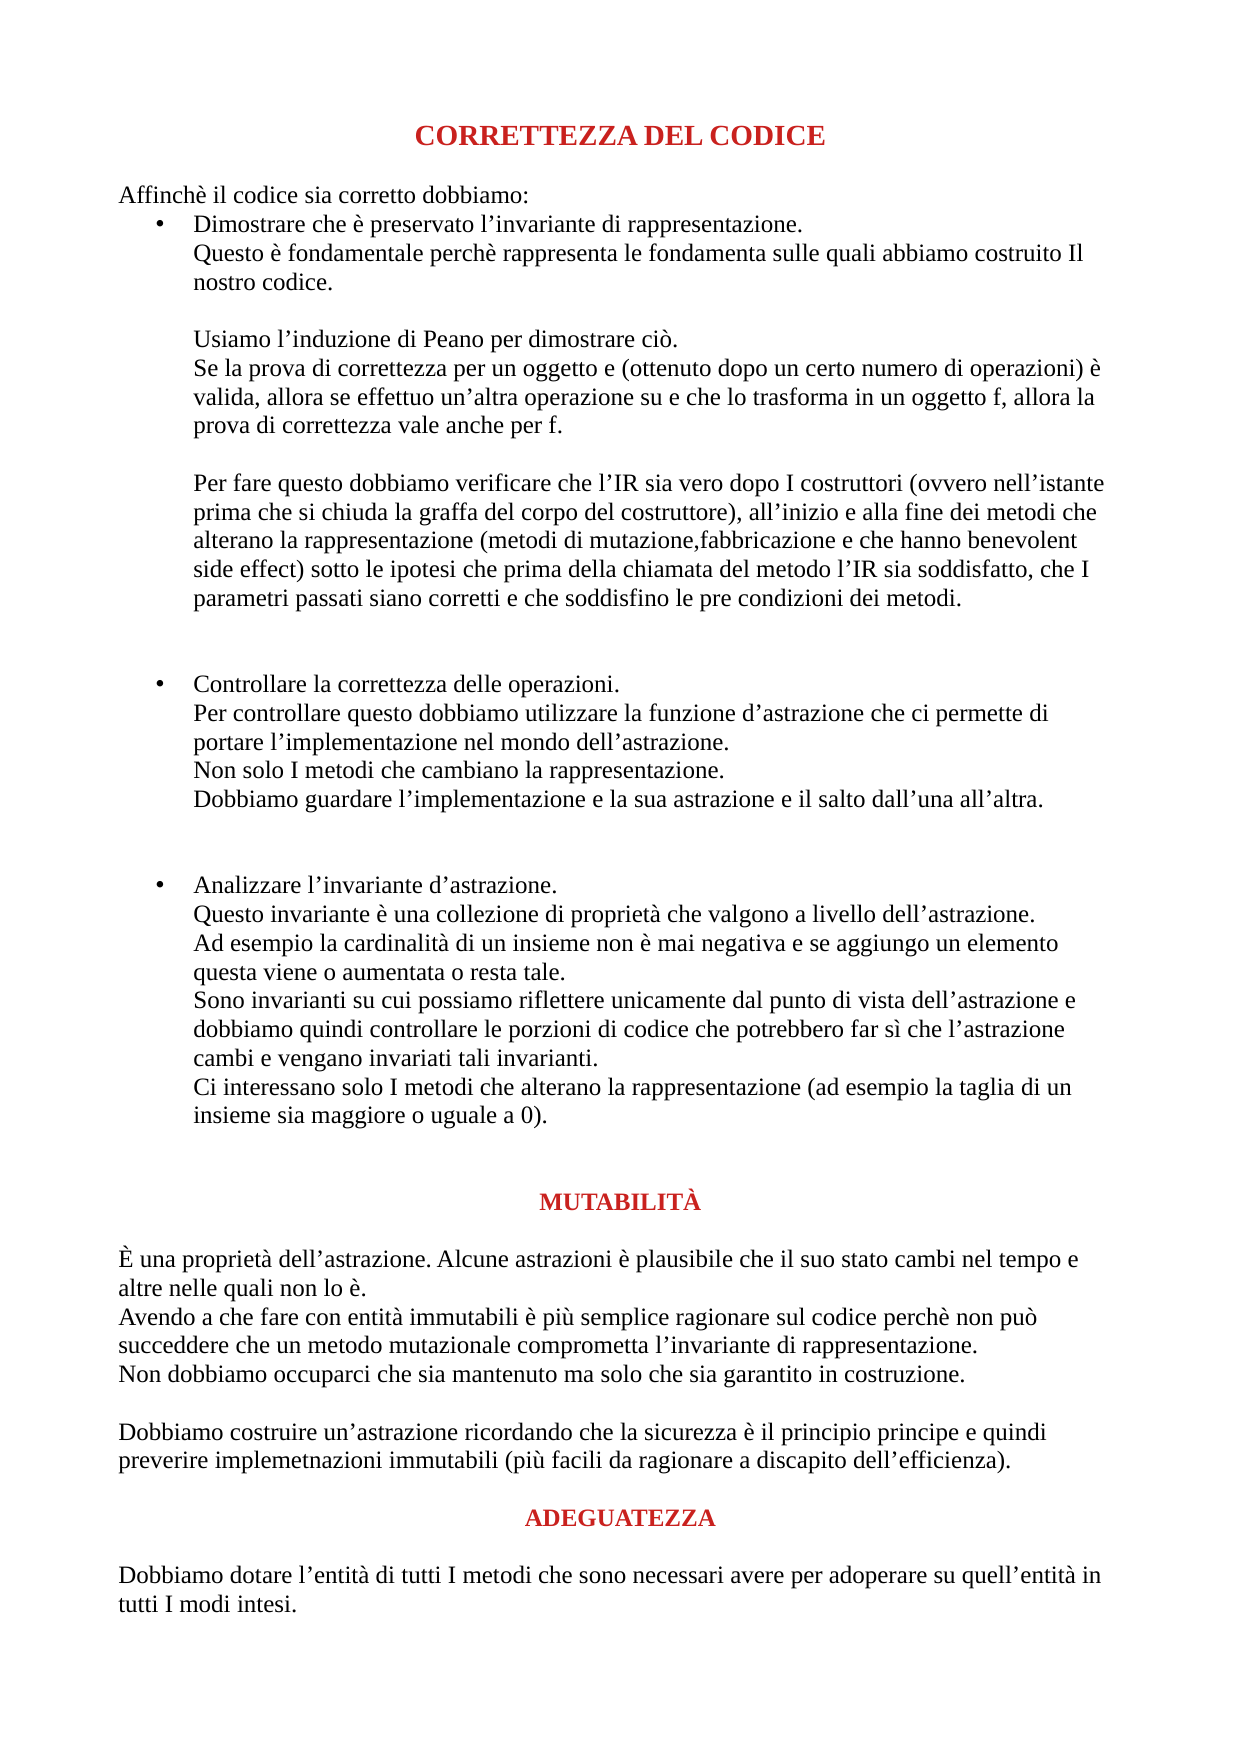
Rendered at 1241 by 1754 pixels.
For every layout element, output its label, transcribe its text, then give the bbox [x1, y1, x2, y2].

list Questo è fondamentale perchè rappresenta le fondamenta sulle quali abbiamo costruito Il nostro codice. [156, 238, 1122, 295]
list Ci interessano solo I metodi che alterano la rappresentazione (ad esempio la taglia di un insieme sia maggiore o uguale a 0). [156, 1072, 1122, 1129]
list Sono invarianti su cui possiamo riflettere unicamente dal punto di vista dell’astrazione e dobbiamo quindi controllare le porzioni di codice che potrebbero far sì che l’astrazione cambi e vengano invariati tali invarianti. [156, 985, 1122, 1072]
list Se la prova di correttezza per un oggetto e (ottenuto dopo un certo numero di operazioni) è valida, allora se effettuo un’altra operazione su e che lo trasforma in un oggetto f, allora la prova di correttezza vale anche per f. [156, 353, 1122, 439]
text Dobbiamo dotare l’entità di tutti I metodi che sono necessari avere per adoperare su quell’entità in tutti I modi intesi. [118, 1560, 1122, 1618]
list Controllare la correttezza delle operazioni. [156, 669, 1122, 698]
list Dobbiamo guardare l’implementazione e la sua astrazione e il salto dall’una all’altra. [156, 784, 1122, 813]
list Dimostrare che è preservato l’invariante di rappresentazione. [156, 209, 1122, 238]
text Avendo a che fare con entità immutabili è più semplice ragionare sul codice perchè non può succeddere che un metodo mutazionale comprometta l’invariante di rappresentazione. [118, 1302, 1122, 1359]
text CORRETTEZZA DEL CODICE [118, 118, 1122, 152]
text MUTABILITÀ [118, 1187, 1122, 1215]
list Ad esempio la cardinalità di un insieme non è mai negativa e se aggiungo un elemento questa viene o aumentata o resta tale. [156, 928, 1122, 985]
list Per controllare questo dobbiamo utilizzare la funzione d’astrazione che ci permette di portare l’implementazione nel mondo dell’astrazione. [156, 698, 1122, 755]
text Affinchè il codice sia corretto dobbiamo: [118, 180, 1122, 209]
list Analizzare l’invariante d’astrazione. [156, 870, 1122, 899]
list Non solo I metodi che cambiano la rappresentazione. [156, 755, 1122, 784]
list Questo invariante è una collezione di proprietà che valgono a livello dell’astrazione. [156, 899, 1122, 928]
text È una proprietà dell’astrazione. Alcune astrazioni è plausibile che il suo stato cambi nel tempo e altre nelle quali non lo è. [118, 1244, 1122, 1302]
list Usiamo l’induzione di Peano per dimostrare ciò. [156, 324, 1122, 353]
text ADEGUATEZZA [118, 1503, 1122, 1532]
text Non dobbiamo occuparci che sia mantenuto ma solo che sia garantito in costruzione. [118, 1359, 1122, 1388]
list Per fare questo dobbiamo verificare che l’IR sia vero dopo I costruttori (ovvero nell’istante prima che si chiuda la graffa del corpo del costruttore), all’inizio e alla fine dei metodi che alterano la rappresentazione (metodi di mutazione,fabbricazione e che hanno benevolent side effect) sotto le ipotesi che prima della chiamata del metodo l’IR sia soddisfatto, che I parametri passati siano corretti e che soddisfino le pre condizioni dei metodi. [156, 468, 1122, 612]
text Dobbiamo costruire un’astrazione ricordando che la sicurezza è il principio principe e quindi preverire implemetnazioni immutabili (più facili da ragionare a discapito dell’efficienza). [118, 1417, 1122, 1474]
